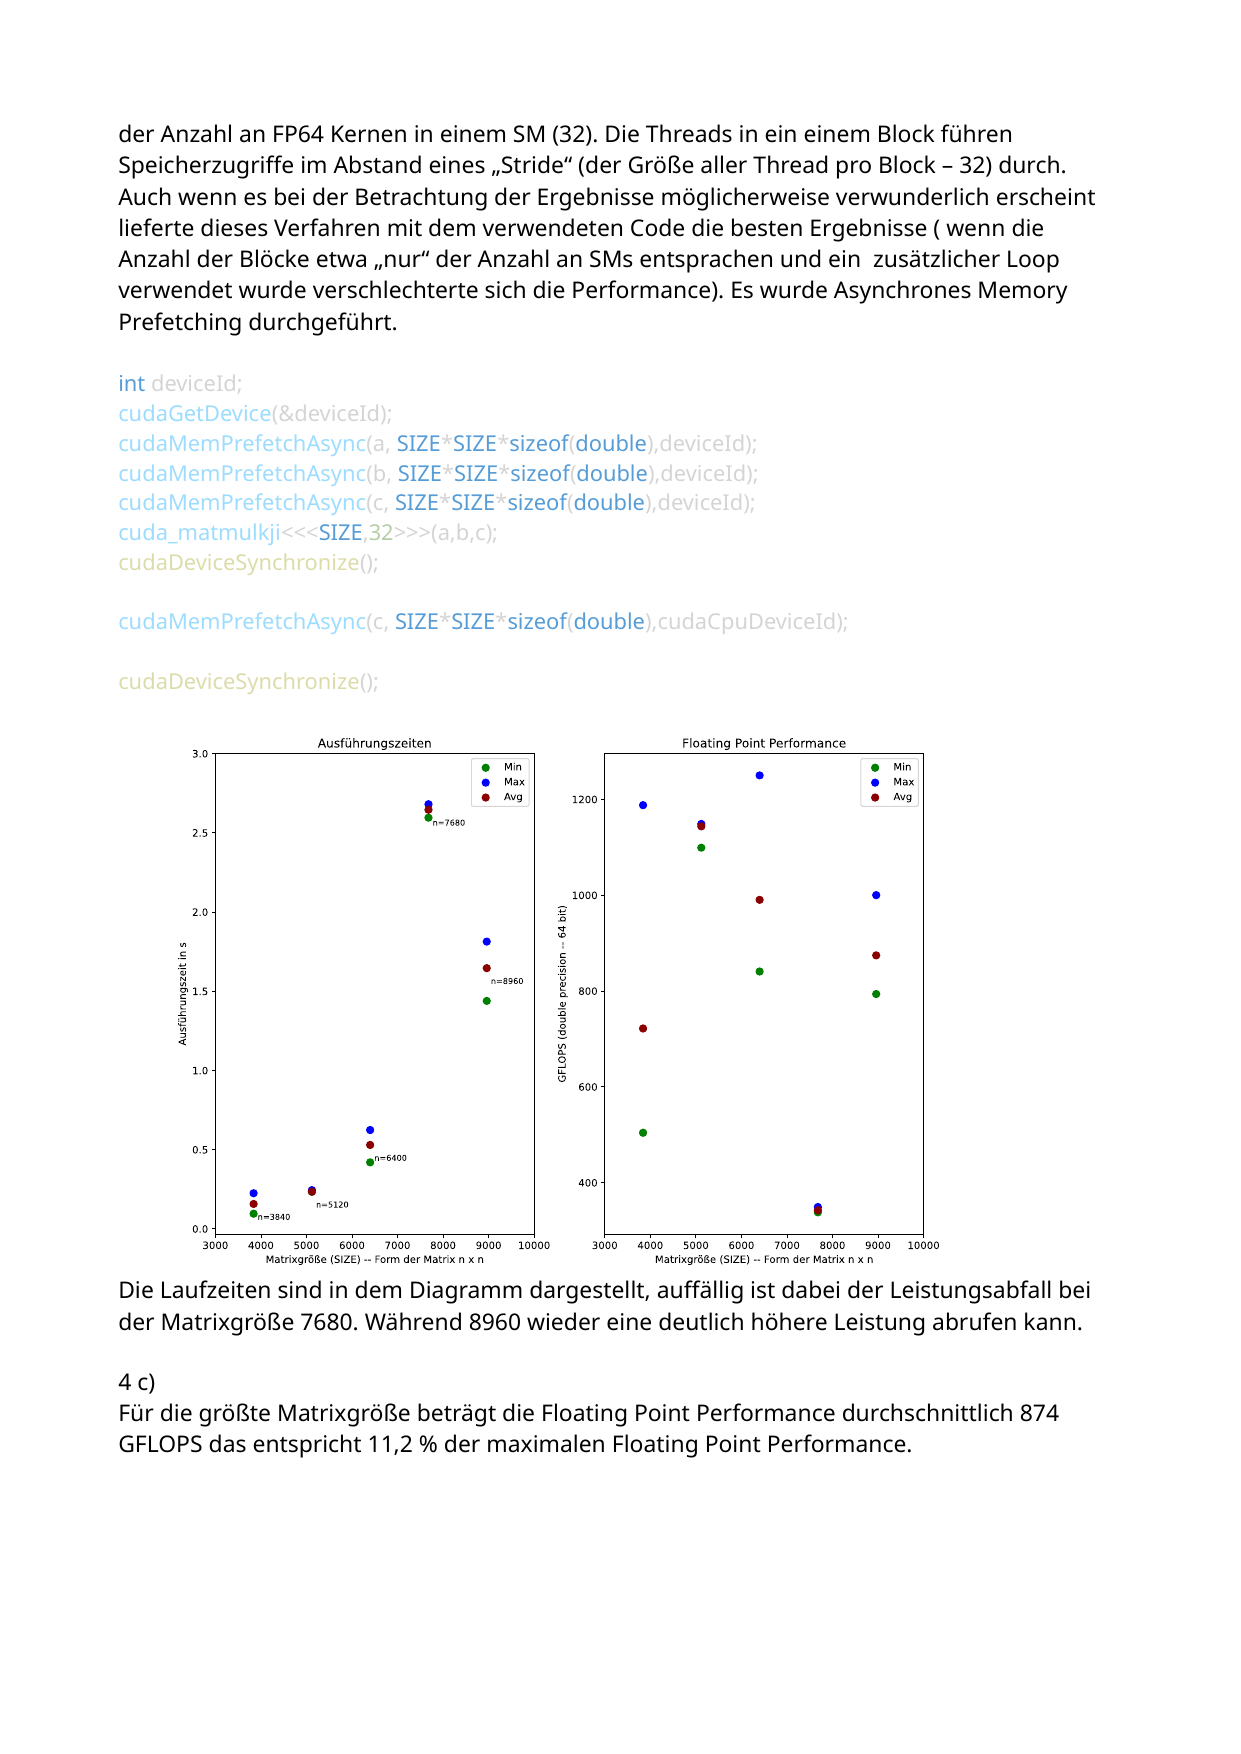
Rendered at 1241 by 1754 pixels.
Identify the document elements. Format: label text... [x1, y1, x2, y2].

text der Anzahl an FP64 Kernen in einem SM (32). Die Threads in ein einem Block führen Speicherzugriffe im Abstand eines „Stride“ (der Größe aller Thread pro Block – 32) durch. [118, 118, 1122, 181]
text Für die größte Matrixgröße beträgt die Floating Point Performance durchschnittlich 874 GFLOPS das entspricht 11,2 % der maximalen Floating Point Performance. [118, 1397, 1122, 1459]
text cudaDeviceSynchronize(); [118, 547, 1122, 577]
text cudaGetDevice(&deviceId); [118, 398, 1122, 428]
text cudaMemPrefetchAsync(a, SIZE*SIZE*sizeof(double),deviceId); [118, 428, 1122, 457]
text 4 c) [118, 1365, 1122, 1397]
text cuda_matmulkji<<<SIZE,32>>>(a,b,c); [118, 517, 1122, 547]
text int deviceId; [118, 368, 1122, 398]
text Auch wenn es bei der Betrachtung der Ergebnisse möglicherweise verwunderlich erscheint lieferte dieses Verfahren mit dem verwendeten Code die besten Ergebnisse ( wenn die Anzahl der Blöcke etwa „nur“ der Anzahl an SMs entsprachen und ein zusätzlicher Loop verwendet wurde verschlechterte sich die Performance). Es wurde Asynchrones Memory Prefetching durchgeführt. [118, 181, 1122, 337]
text cudaMemPrefetchAsync(c, SIZE*SIZE*sizeof(double),deviceId); [118, 487, 1122, 517]
text Die Laufzeiten sind in dem Diagramm dargestellt, auffällig ist dabei der Leistungsabfall bei der Matrixgröße 7680. Während 8960 wieder eine deutlich höhere Leistung abrufen kann. [118, 1274, 1122, 1337]
text cudaDeviceSynchronize(); [118, 666, 1122, 696]
text cudaMemPrefetchAsync(b, SIZE*SIZE*sizeof(double),deviceId); [118, 457, 1122, 487]
text cudaMemPrefetchAsync(c, SIZE*SIZE*sizeof(double),cudaCpuDeviceId); [118, 606, 1122, 636]
